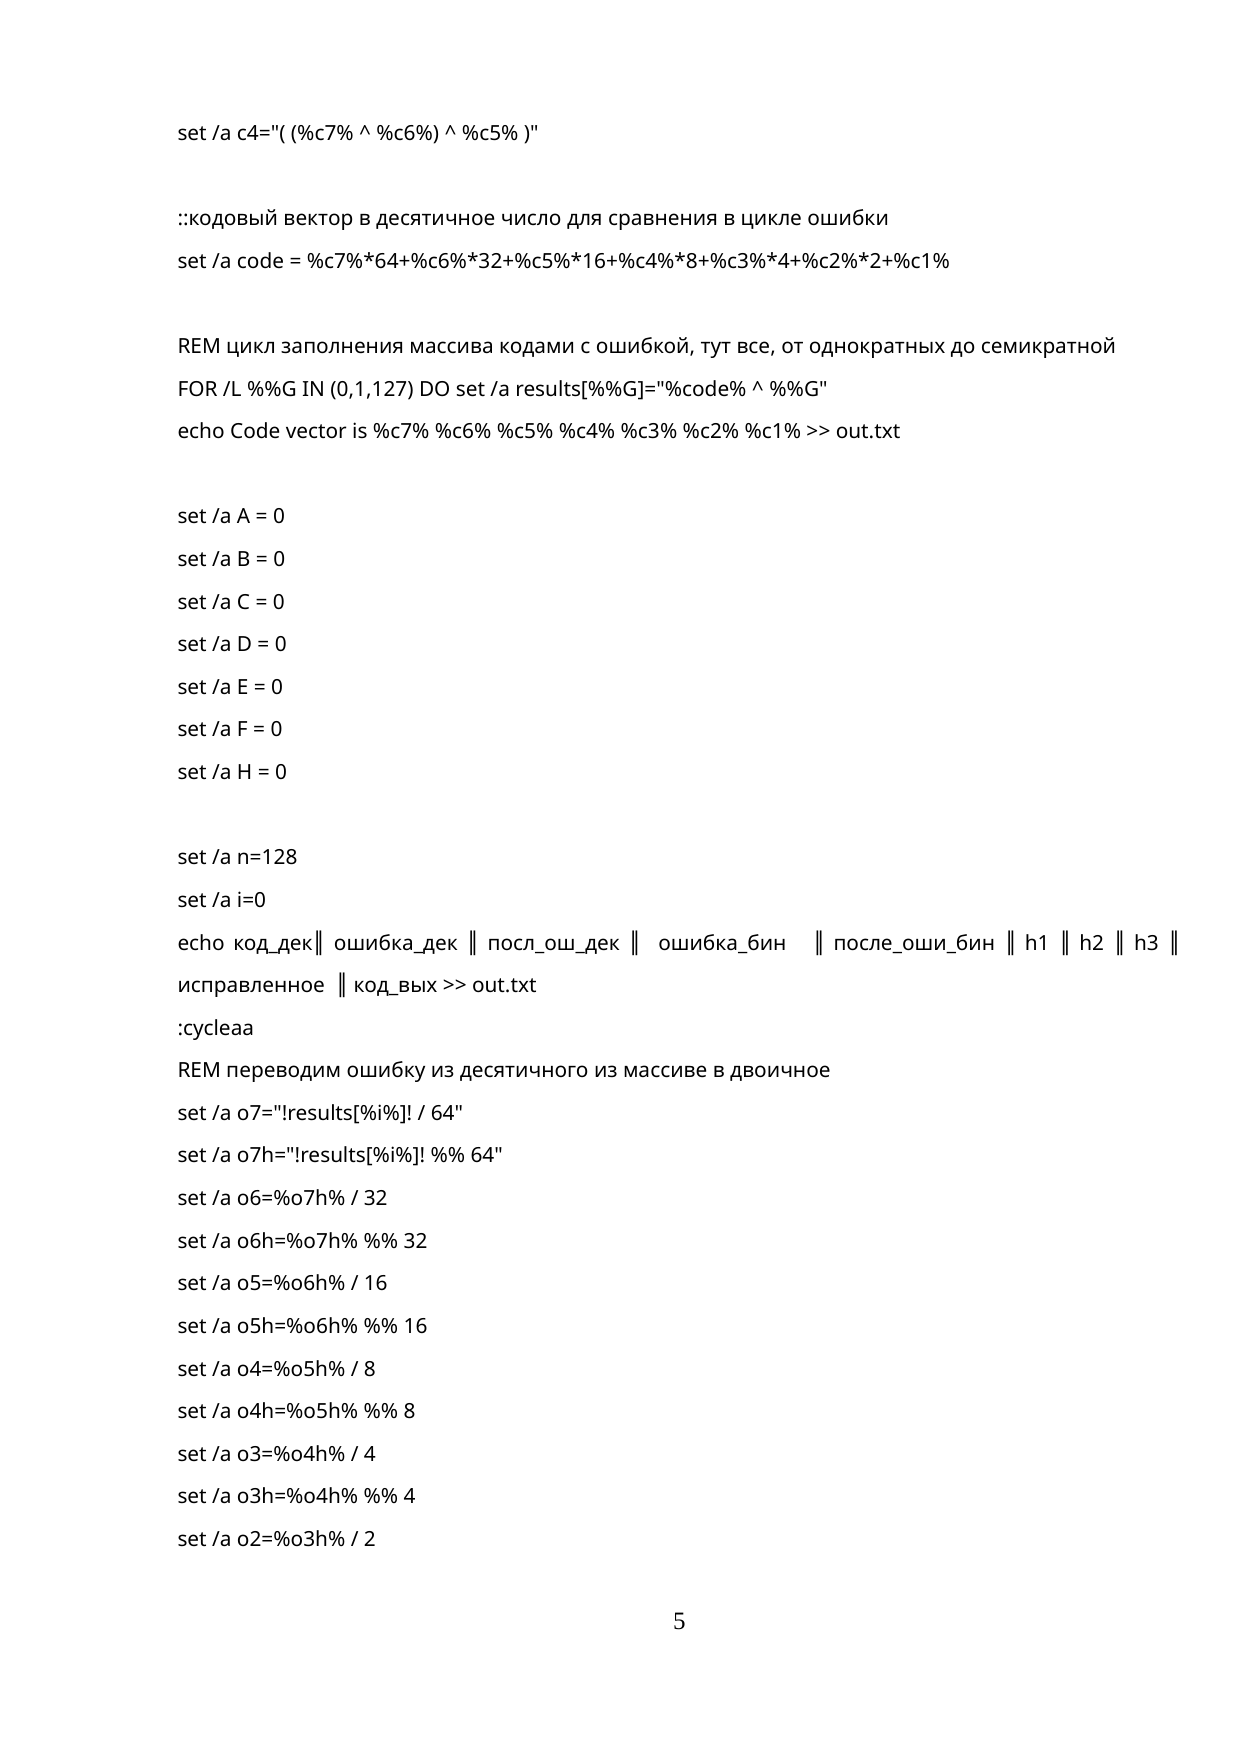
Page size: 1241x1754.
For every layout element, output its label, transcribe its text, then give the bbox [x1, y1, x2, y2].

text set /a o4h=%o5h% %% 8 [177, 1396, 1181, 1425]
text set /a o7="!results[%i%]! / 64" [177, 1098, 1181, 1126]
text set /a i=0 [177, 885, 1181, 913]
text set /a D = 0 [177, 629, 1181, 658]
text set /a B = 0 [177, 544, 1181, 573]
text REM переводим ошибку из десятичного из массиве в двоичное [177, 1055, 1181, 1084]
text set /a o7h="!results[%i%]! %% 64" [177, 1141, 1181, 1169]
text set /a o3=%o4h% / 4 [177, 1439, 1181, 1467]
text echo код_дек║ ошибка_дек ║ посл_ош_дек ║ ошибка_бин ║ после_оши_бин ║ h1 ║ h2 ║ h3 ║ исправленное ║ код_вых >> out.txt [177, 928, 1181, 999]
text set /a F = 0 [177, 714, 1181, 743]
text ::кодовый вектор в десятичное число для сравнения в цикле ошибки [177, 203, 1181, 232]
text FOR /L %%G IN (0,1,127) DO set /a results[%%G]="%code% ^ %%G" [177, 374, 1181, 402]
text set /a o4=%o5h% / 8 [177, 1354, 1181, 1382]
text set /a o2=%o3h% / 2 [177, 1524, 1181, 1552]
text set /a o5=%o6h% / 16 [177, 1268, 1181, 1297]
text REM цикл заполнения массива кодами с ошибкой, тут все, от однократных до семикратной [177, 331, 1181, 359]
text set /a o3h=%o4h% %% 4 [177, 1481, 1181, 1510]
text echo Code vector is %c7% %c6% %c5% %c4% %c3% %c2% %c1% >> out.txt [177, 416, 1181, 445]
text set /a o6=%o7h% / 32 [177, 1183, 1181, 1212]
text set /a H = 0 [177, 757, 1181, 786]
text set /a o6h=%o7h% %% 32 [177, 1226, 1181, 1254]
text set /a n=128 [177, 842, 1181, 871]
text set /a A = 0 [177, 502, 1181, 530]
text set /a c4="( (%c7% ^ %c6%) ^ %c5% )" [177, 118, 1181, 147]
text set /a C = 0 [177, 587, 1181, 615]
text set /a o5h=%o6h% %% 16 [177, 1311, 1181, 1339]
text set /a E = 0 [177, 672, 1181, 700]
text :cycleaa [177, 1013, 1181, 1041]
text set /a code = %c7%*64+%c6%*32+%c5%*16+%c4%*8+%c3%*4+%c2%*2+%c1% [177, 246, 1181, 274]
